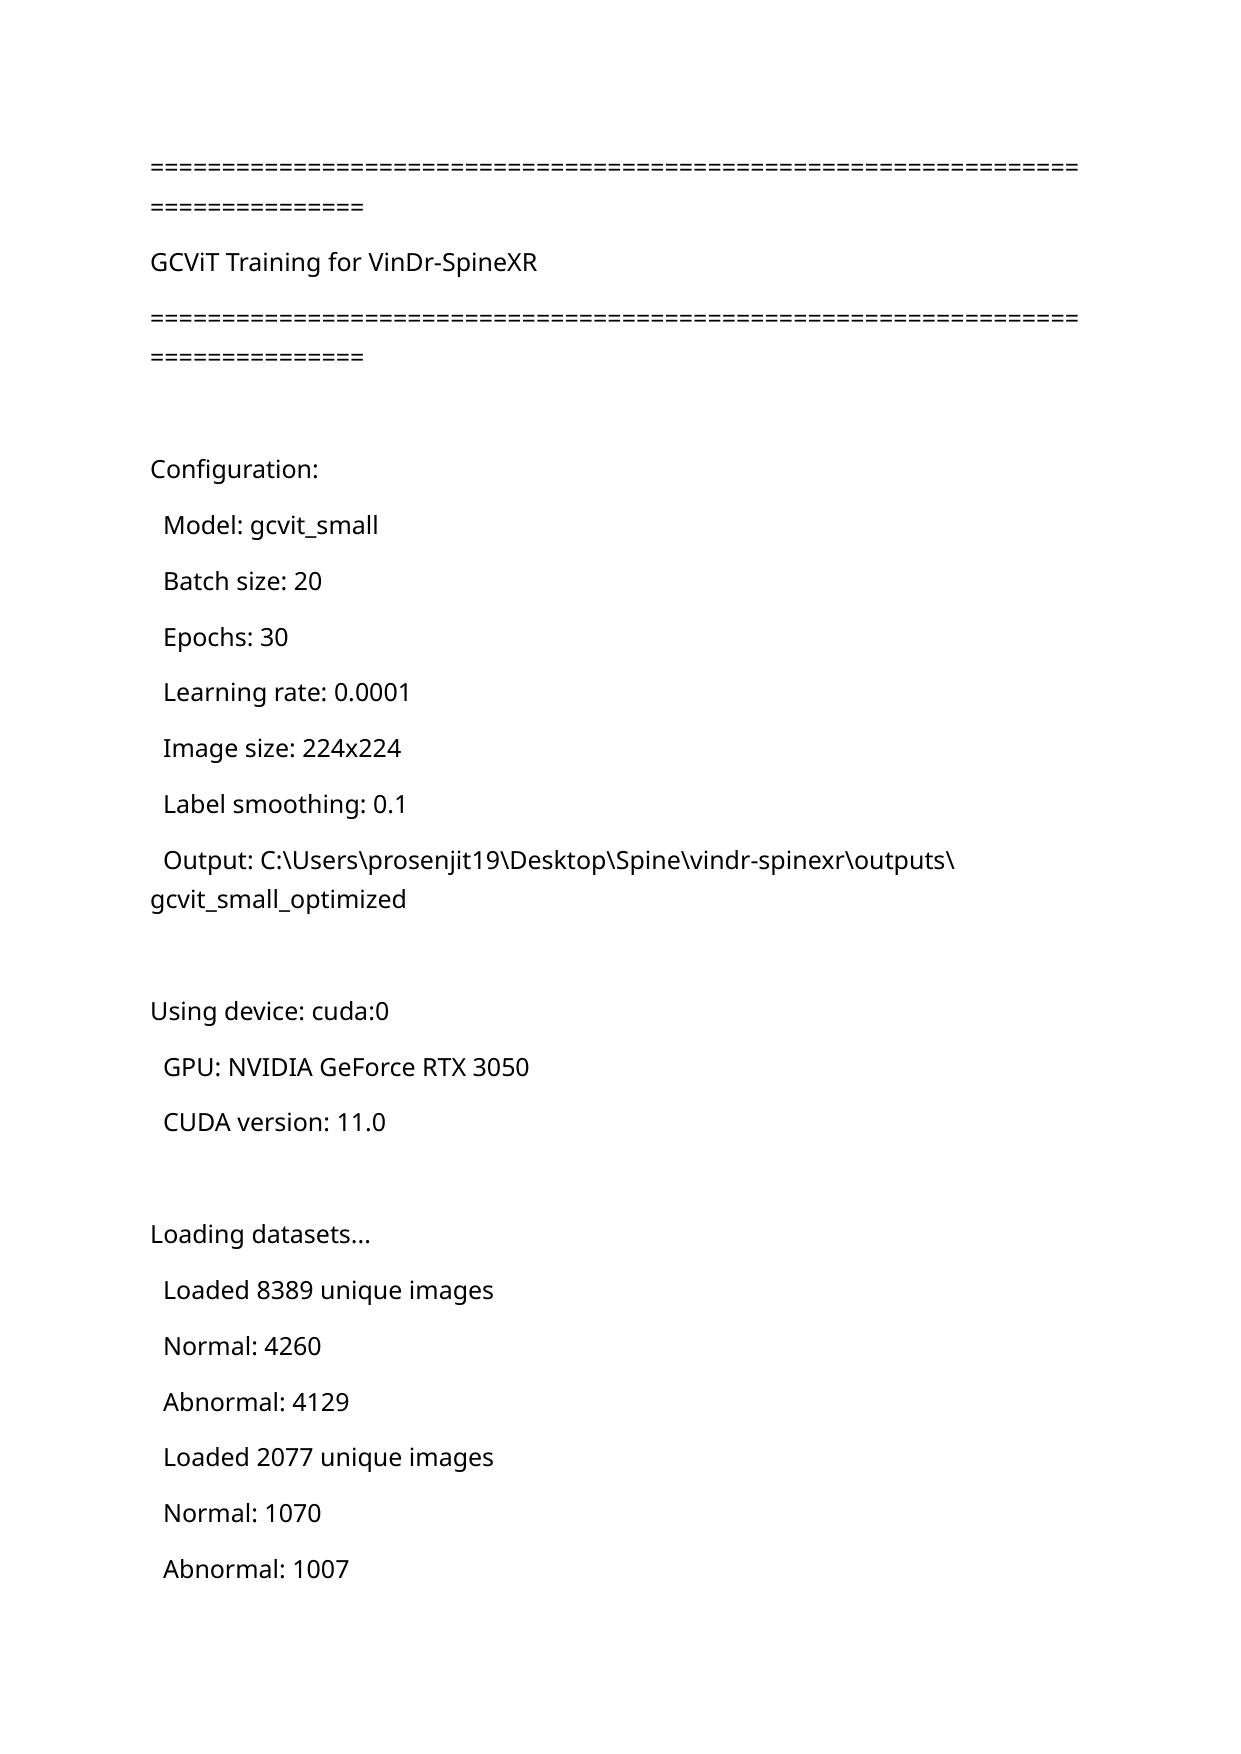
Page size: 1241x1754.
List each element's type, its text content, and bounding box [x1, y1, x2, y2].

text Loaded 8389 unique images [150, 1272, 1090, 1307]
text Image size: 224x224 [150, 731, 1090, 765]
text GPU: NVIDIA GeForce RTX 3050 [150, 1049, 1090, 1083]
text Output: C:\Users\prosenjit19\Desktop\Spine\vindr-spinexr\outputs\gcvit_small_optimized [150, 842, 1090, 916]
text Abnormal: 1007 [150, 1552, 1090, 1586]
text Normal: 4260 [150, 1328, 1090, 1362]
text GCViT Training for VinDr-SpineXR [150, 245, 1090, 279]
text Label smoothing: 0.1 [150, 787, 1090, 821]
text Learning rate: 0.0001 [150, 675, 1090, 709]
text ================================================================================ [150, 301, 1090, 374]
text Epochs: 30 [150, 619, 1090, 653]
text Loaded 2077 unique images [150, 1440, 1090, 1474]
text ================================================================================ [150, 150, 1090, 223]
text CUDA version: 11.0 [150, 1105, 1090, 1139]
text Configuration: [150, 452, 1090, 486]
text Abnormal: 4129 [150, 1384, 1090, 1418]
text Model: gcvit_small [150, 507, 1090, 542]
text Normal: 1070 [150, 1496, 1090, 1530]
text Loading datasets... [150, 1217, 1090, 1251]
text Batch size: 20 [150, 563, 1090, 597]
text Using device: cuda:0 [150, 993, 1090, 1027]
